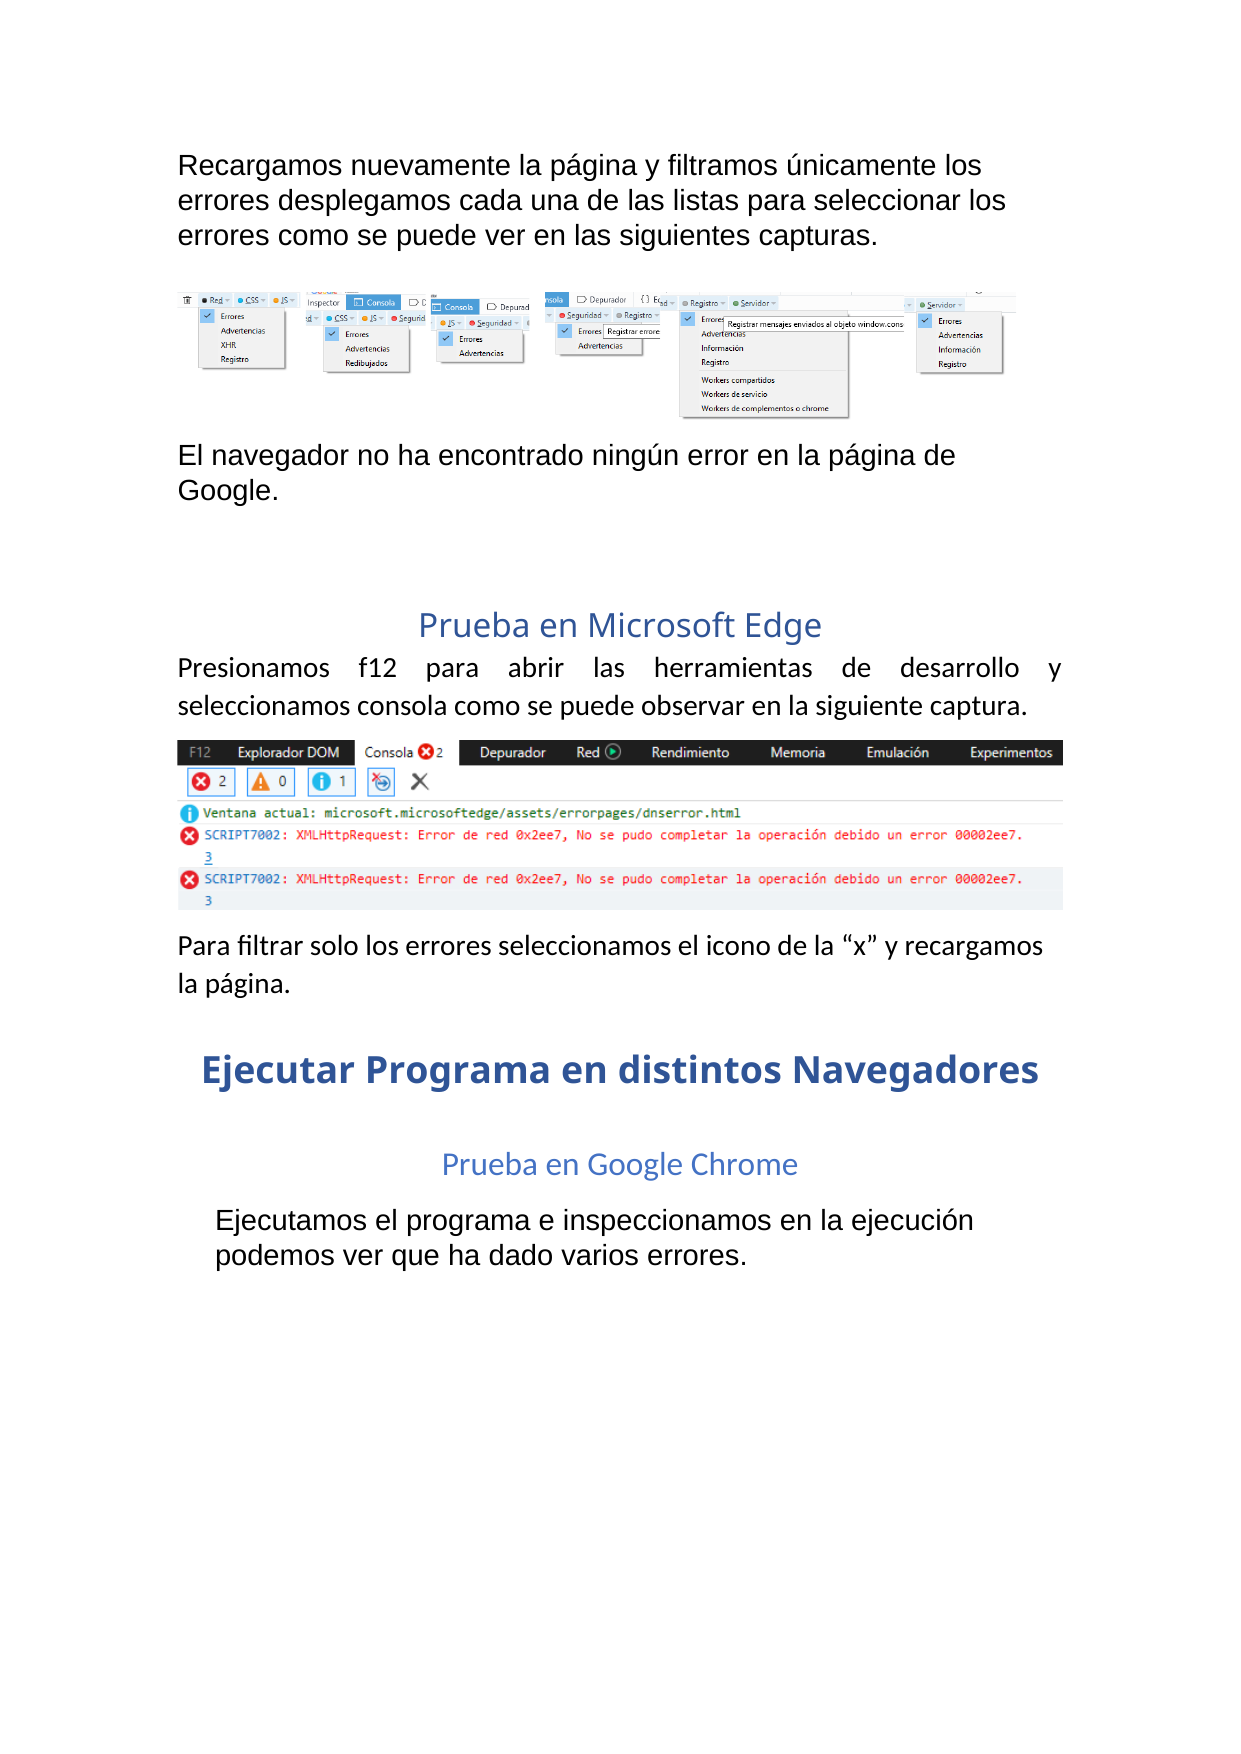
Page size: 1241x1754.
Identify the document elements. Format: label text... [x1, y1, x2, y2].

text Para filtrar solo los errores seleccionamos el icono de la “x” y recargamos la página. [177, 927, 1063, 1000]
text Presionamos f12 para abrir las herramientas de desarrollo y seleccionamos consola como se puede observar en la siguiente captura. [177, 649, 1063, 722]
text Recargamos nuevamente la página y filtramos únicamente los errores desplegamos cada una de las listas para seleccionar los errores como se puede ver en las siguientes capturas. [177, 148, 1063, 252]
subtitle Ejecutar Programa en distintos Navegadores [177, 1044, 1063, 1095]
subtitle Prueba en Microsoft Edge [177, 602, 1063, 647]
text Ejecutamos el programa e inspeccionamos en la ejecución podemos ver que ha dado varios errores. [215, 1203, 1063, 1271]
text El navegador no ha encontrado ningún error en la página de Google. [177, 438, 1063, 507]
text Prueba en Google Chrome [177, 1143, 1063, 1184]
